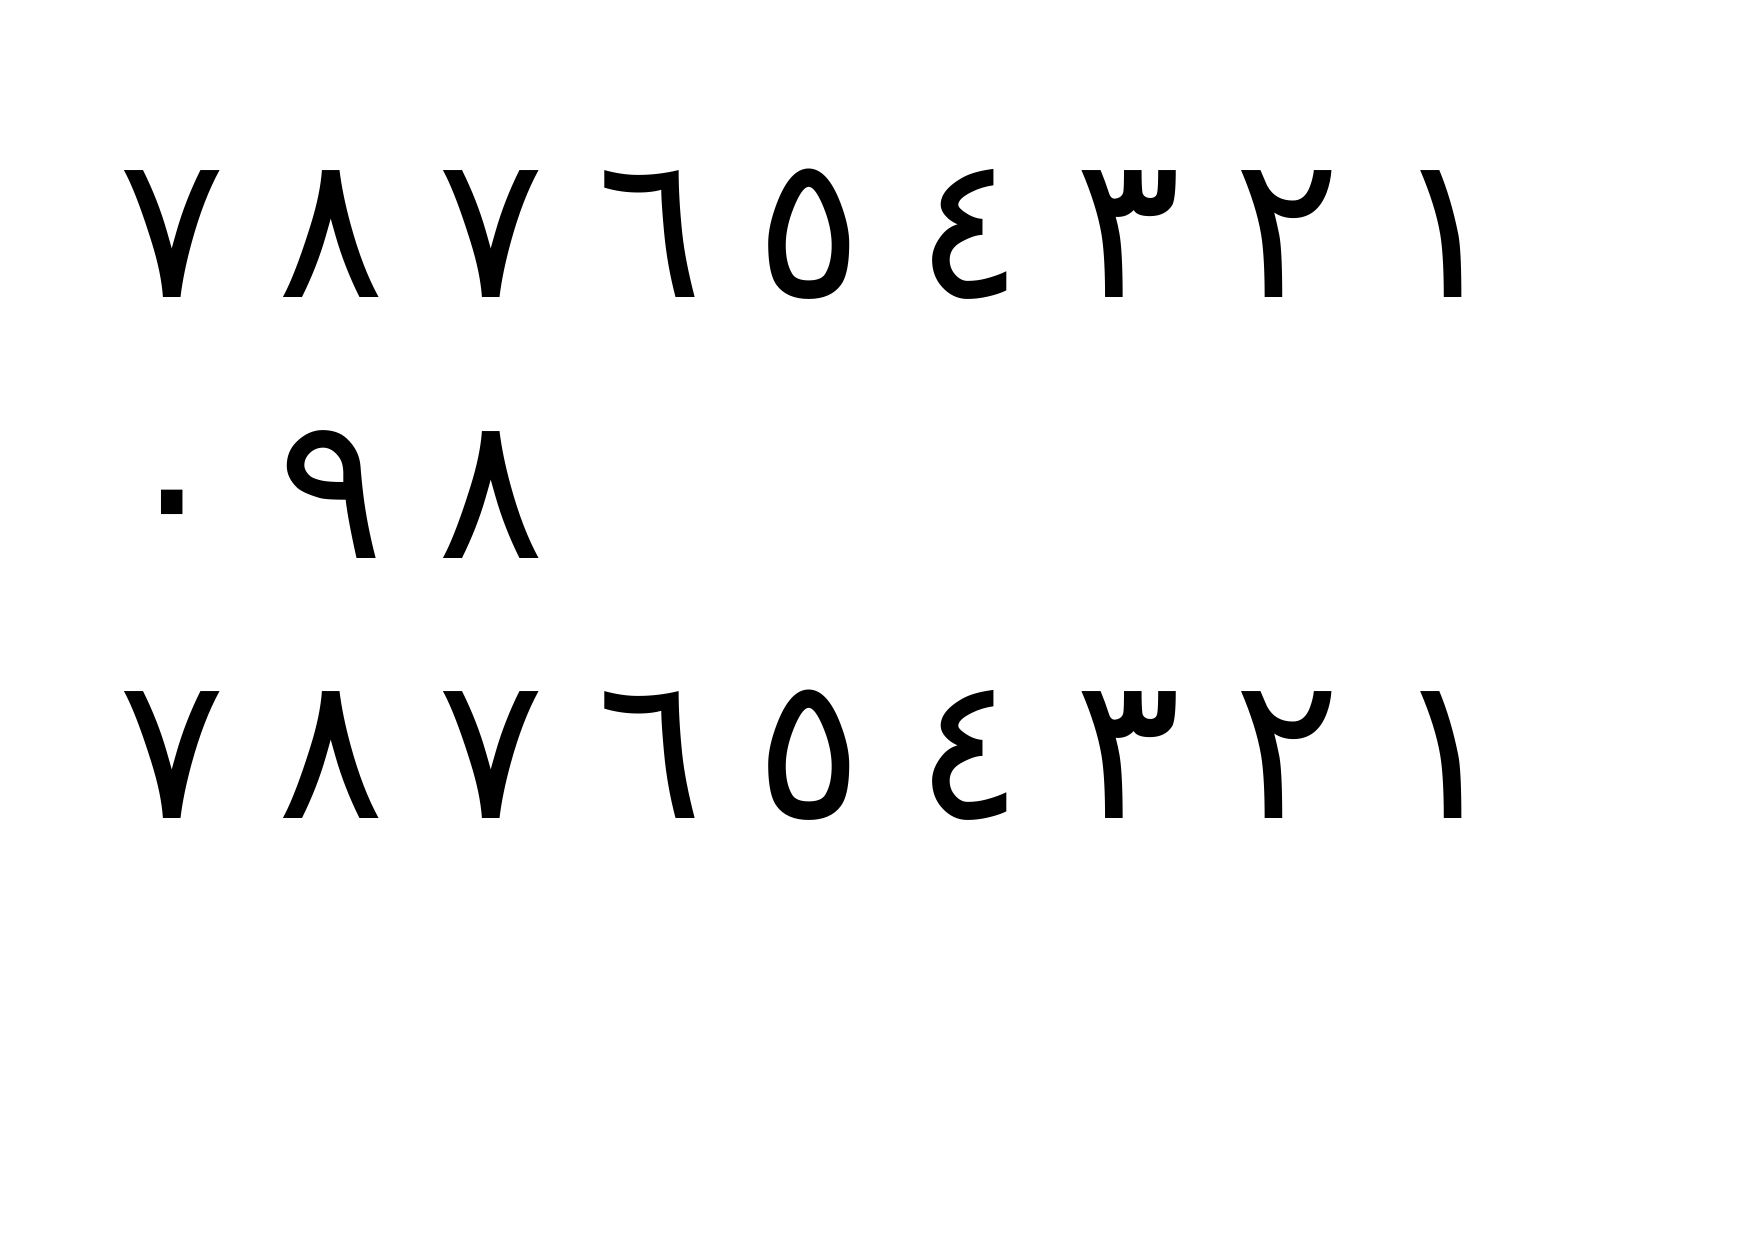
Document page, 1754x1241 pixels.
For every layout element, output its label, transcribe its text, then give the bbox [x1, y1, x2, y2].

text ١ ٢ ٣ ٤ ٥ ٦ ٧ ٨ ٧ ٨ ٩ ٠ [118, 640, 1636, 901]
text ١ ٢ ٣ ٤ ٥ ٦ ٧ ٨ ٧ ٨ ٩ ٠ [118, 118, 1636, 640]
